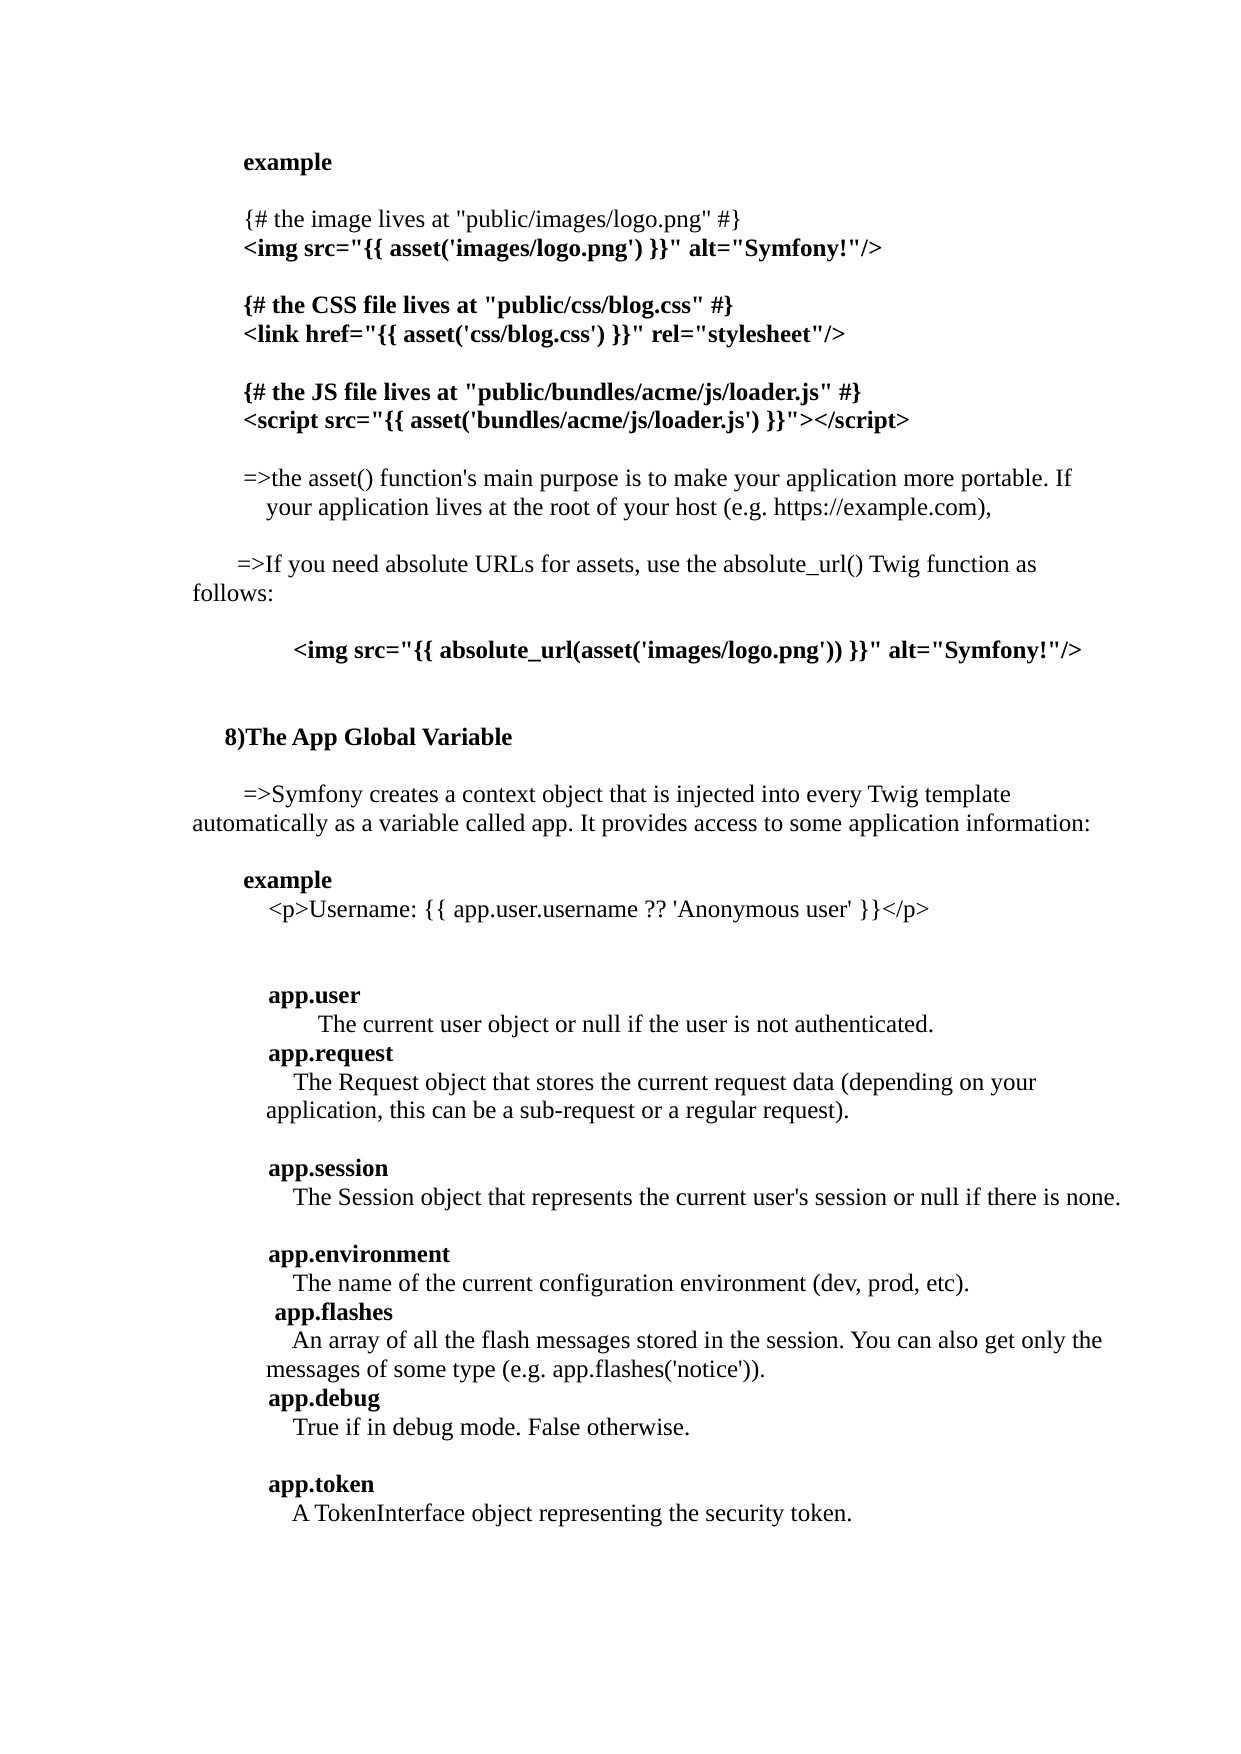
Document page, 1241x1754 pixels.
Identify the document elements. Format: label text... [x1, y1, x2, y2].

text True if in debug mode. False otherwise. [118, 1412, 1122, 1441]
text The Request object that stores the current request data (depending on your application, this can be a sub-request or a regular request). [118, 1067, 1122, 1124]
text {# the image lives at "public/images/logo.png" #} [118, 204, 1122, 233]
text app.flashes [118, 1297, 1122, 1326]
text <img src="{{ absolute_url(asset('images/logo.png')) }}" alt="Symfony!"/> [118, 636, 1122, 664]
text app.session [118, 1153, 1122, 1182]
text app.user [118, 981, 1122, 1009]
text app.request [118, 1038, 1122, 1067]
text =>Symfony creates a context object that is injected into every Twig template automatically as a variable called app. It provides access to some application information: [118, 779, 1122, 837]
text The current user object or null if the user is not authenticated. [118, 1009, 1122, 1038]
text <script src="{{ asset('bundles/acme/js/loader.js') }}"></script> [118, 406, 1122, 434]
text <p>Username: {{ app.user.username ?? 'Anonymous user' }}</p> [118, 894, 1122, 923]
text app.environment [118, 1239, 1122, 1268]
text <link href="{{ asset('css/blog.css') }}" rel="stylesheet"/> [118, 319, 1122, 348]
text <img src="{{ asset('images/logo.png') }}" alt="Symfony!"/> [118, 233, 1122, 262]
text 8)The App Global Variable [118, 722, 1122, 751]
text The name of the current configuration environment (dev, prod, etc). [118, 1268, 1122, 1297]
text app.debug [118, 1383, 1122, 1412]
text {# the CSS file lives at "public/css/blog.css" #} [118, 291, 1122, 319]
text {# the JS file lives at "public/bundles/acme/js/loader.js" #} [118, 377, 1122, 406]
text The Session object that represents the current user's session or null if there is none. [118, 1182, 1122, 1211]
text =>the asset() function's main purpose is to make your application more portable. If your application lives at the root of your host (e.g. https://example.com), [118, 463, 1122, 521]
text A TokenInterface object representing the security token. [118, 1498, 1122, 1527]
text example [118, 147, 1122, 176]
text An array of all the flash messages stored in the session. You can also get only the messages of some type (e.g. app.flashes('notice')). [118, 1326, 1122, 1383]
text example [118, 866, 1122, 894]
text app.token [118, 1469, 1122, 1498]
text =>If you need absolute URLs for assets, use the absolute_url() Twig function as follows: [118, 549, 1122, 607]
